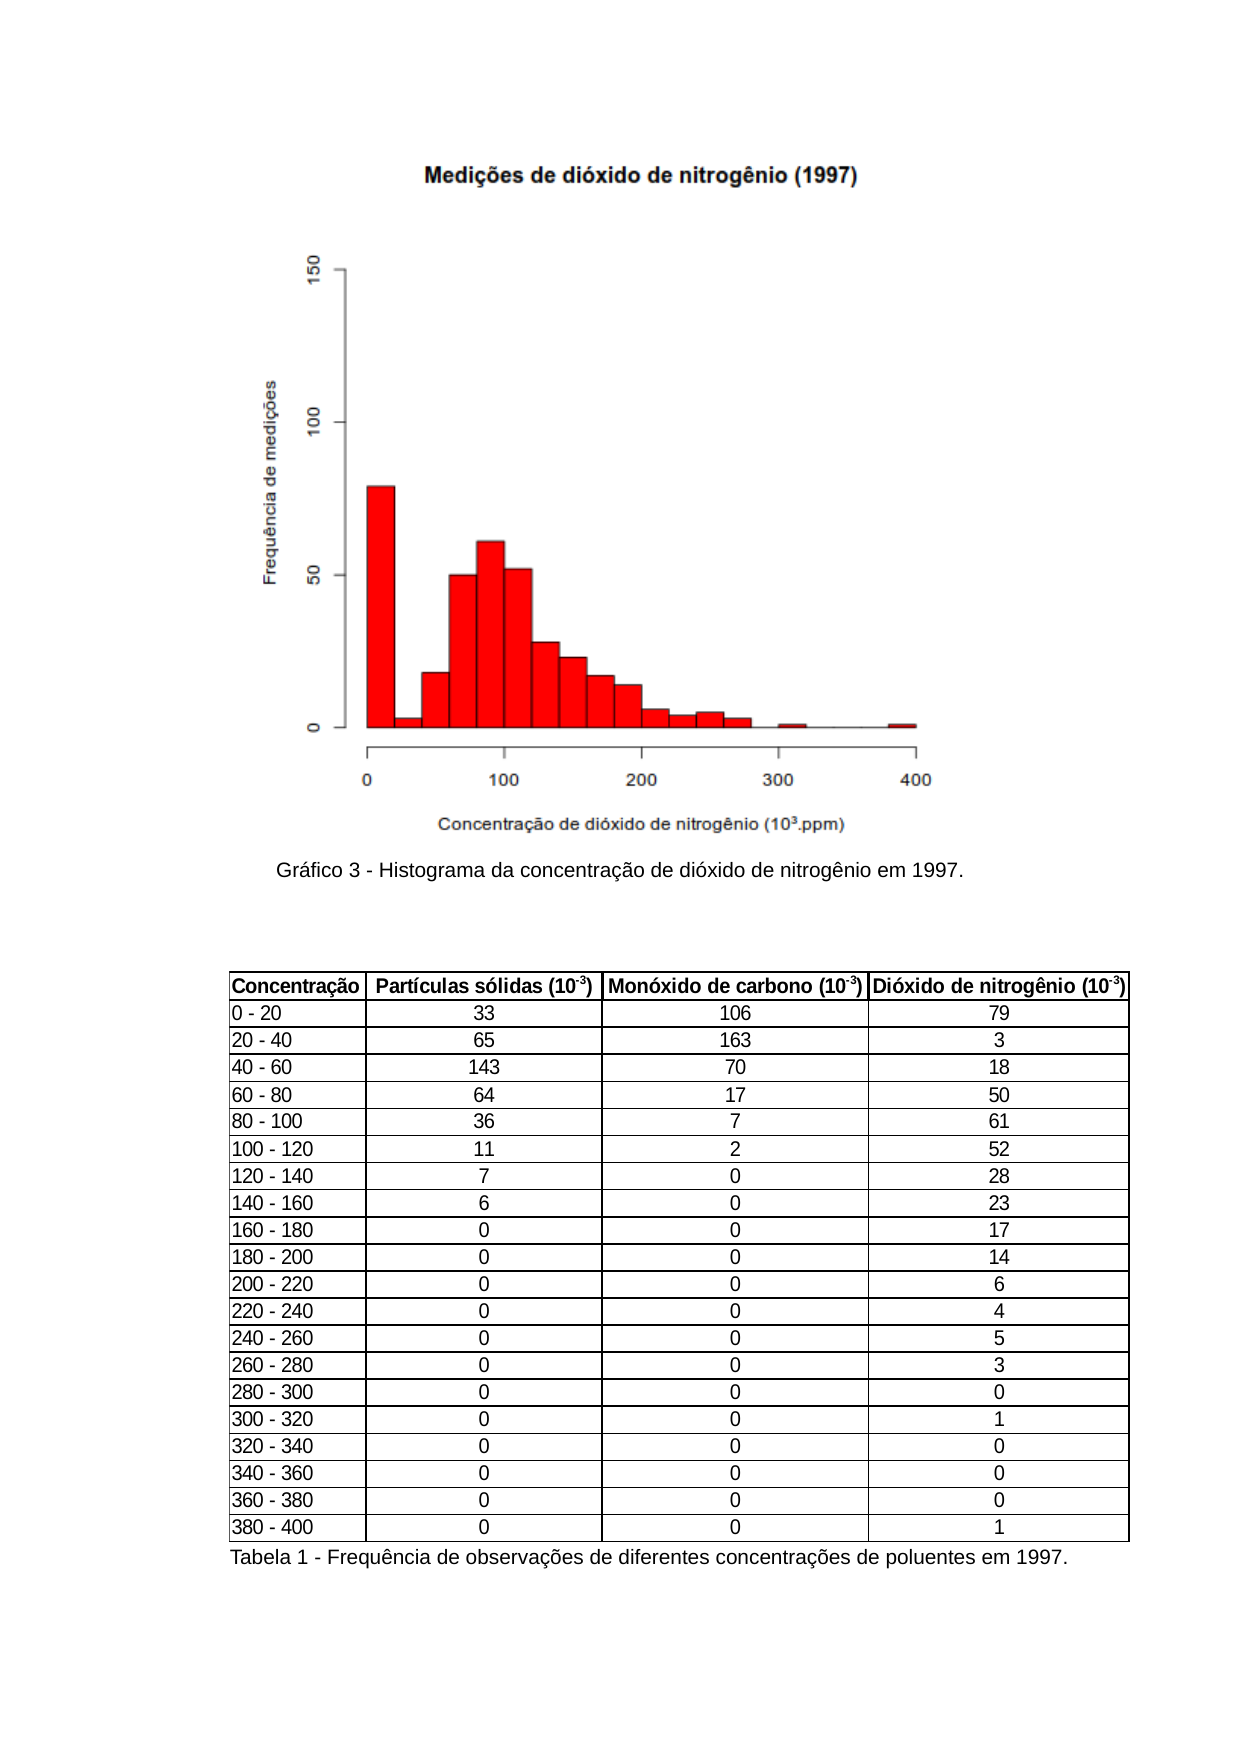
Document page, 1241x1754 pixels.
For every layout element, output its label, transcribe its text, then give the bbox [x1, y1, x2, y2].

text Gráfico 3 - Histograma da concentração de dióxido de nitrogênio em 1997. [245, 131, 995, 882]
picture [256, 130, 984, 859]
text Tabela 1 - Frequência de observações de diferentes concentrações de poluentes em 1997. [229, 971, 1132, 1568]
